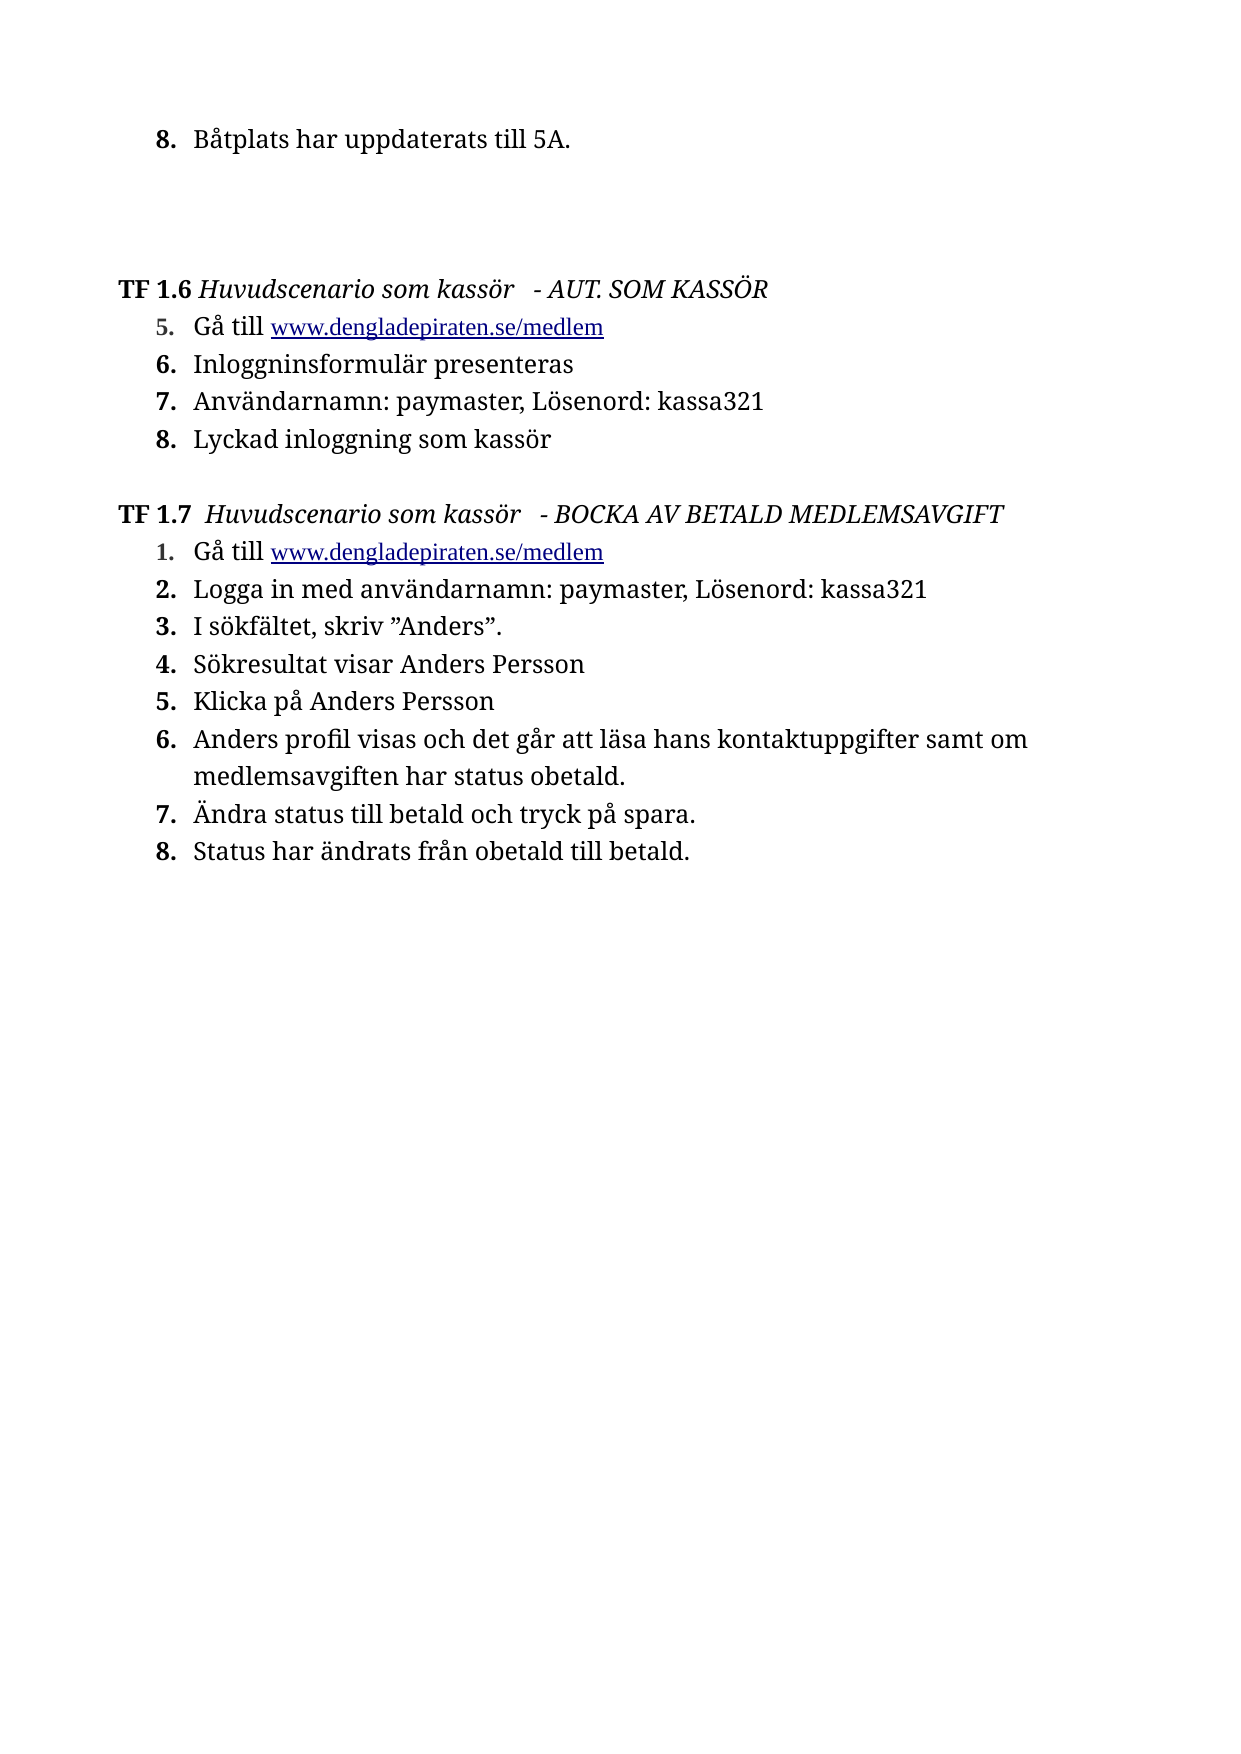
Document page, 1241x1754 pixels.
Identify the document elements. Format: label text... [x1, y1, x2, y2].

list Logga in med användarnamn: paymaster, Lösenord: kassa321 [156, 568, 1122, 606]
text TF 1.7 Huvudscenario som kassör - BOCKA AV BETALD MEDLEMSAVGIFT [118, 493, 1122, 531]
list Klicka på Anders Persson [156, 681, 1122, 718]
list Gå till www.dengladepiraten.se/medlem [156, 306, 1122, 343]
list Gå till www.dengladepiraten.se/medlem [156, 531, 1122, 568]
list Sökresultat visar Anders Persson [156, 643, 1122, 681]
list Anders profil visas och det går att läsa hans kontaktuppgifter samt om medlemsavgiften har status obetald. [156, 718, 1122, 793]
list Lyckad inloggning som kassör [156, 418, 1122, 456]
list Båtplats har uppdaterats till 5A. [156, 118, 1122, 156]
list Inloggninsformulär presenteras [156, 343, 1122, 381]
text TF 1.6 Huvudscenario som kassör - AUT. SOM KASSÖR [118, 268, 1122, 306]
list Ändra status till betald och tryck på spara. [156, 793, 1122, 831]
list Status har ändrats från obetald till betald. [156, 831, 1122, 868]
list I sökfältet, skriv ”Anders”. [156, 606, 1122, 643]
list Användarnamn: paymaster, Lösenord: kassa321 [156, 381, 1122, 418]
